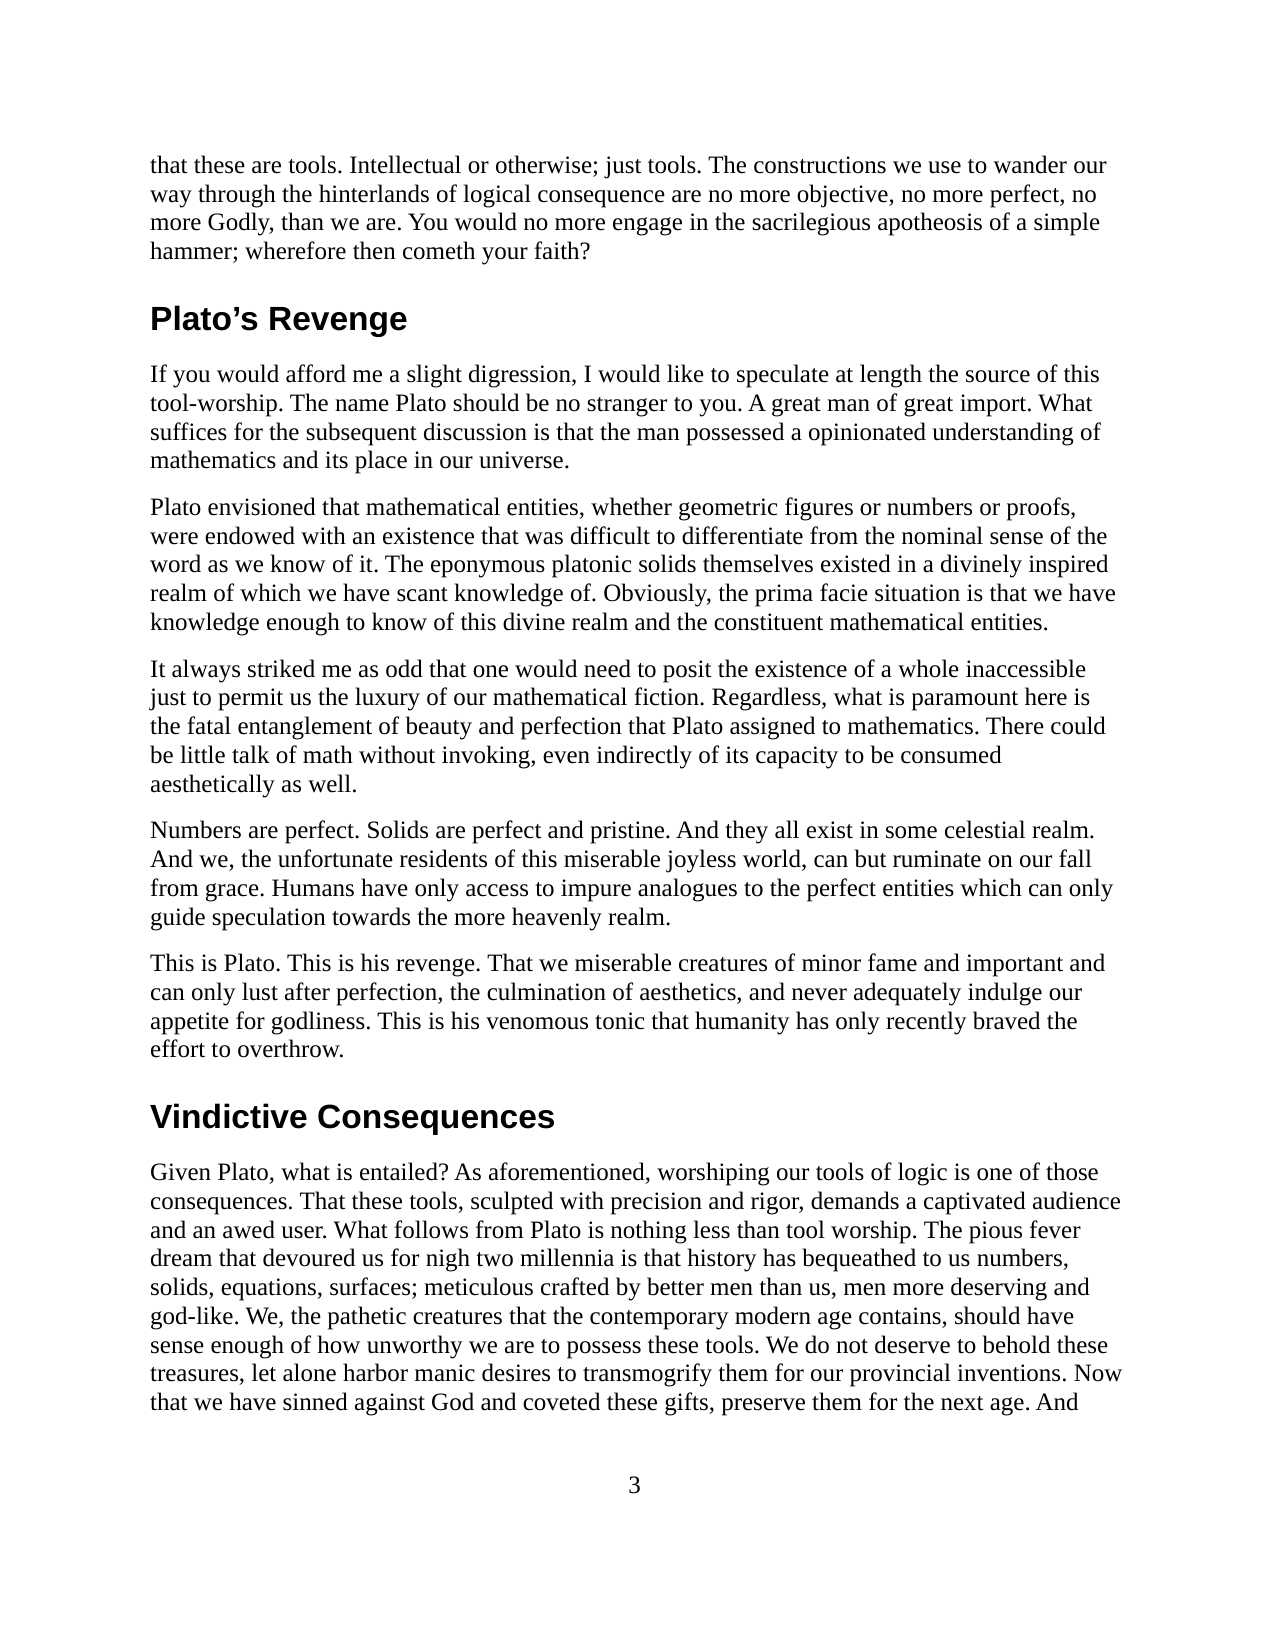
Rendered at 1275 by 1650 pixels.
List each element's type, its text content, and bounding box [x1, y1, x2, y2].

text Plato envisioned that mathematical entities, whether geometric figures or numbers or proofs, were endowed with an existence that was difficult to differentiate from the nominal sense of the word as we know of it. The eponymous platonic solids themselves existed in a divinely inspired realm of which we have scant knowledge of. Obviously, the prima facie situation is that we have knowledge enough to know of this divine realm and the constituent mathematical entities. [150, 492, 1125, 636]
subtitle Plato’s Revenge [150, 299, 1125, 338]
text If you would afford me a slight digression, I would like to speculate at length the source of this tool-worship. The name Plato should be no stranger to you. A great man of great import. What suffices for the subsequent discussion is that the man possessed a opinionated understanding of mathematics and its place in our universe. [150, 359, 1125, 474]
subtitle Vindictive Consequences [150, 1097, 1125, 1136]
text that these are tools. Intellectual or otherwise; just tools. The constructions we use to wander our way through the hinterlands of logical consequence are no more objective, no more perfect, no more Godly, than we are. You would no more engage in the sacrilegious apotheosis of a simple hammer; wherefore then cometh your faith? [150, 150, 1125, 265]
text Numbers are perfect. Solids are perfect and pristine. And they all exist in some celestial realm. And we, the unfortunate residents of this miserable joyless world, can but ruminate on our fall from grace. Humans have only access to impure analogues to the perfect entities which can only guide speculation towards the more heavenly realm. [150, 815, 1125, 930]
text Given Plato, what is entailed? As aforementioned, worshiping our tools of logic is one of those consequences. That these tools, sculpted with precision and rigor, demands a captivated audience and an awed user. What follows from Plato is nothing less than tool worship. The pious fever dream that devoured us for nigh two millennia is that history has bequeathed to us numbers, solids, equations, surfaces; meticulous crafted by better men than us, men more deserving and god-like. We, the pathetic creatures that the contemporary modern age contains, should have sense enough of how unworthy we are to possess these tools. We do not deserve to behold these treasures, let alone harbor manic desires to transmogrify them for our provincial inventions. Now that we have sinned against God and coveted these gifts, preserve them for the next age. And [150, 1157, 1125, 1416]
text This is Plato. This is his revenge. That we miserable creatures of minor fame and important and can only lust after perfection, the culmination of aesthetics, and never adequately indulge our appetite for godliness. This is his venomous tonic that humanity has only recently braved the effort to overthrow. [150, 948, 1125, 1063]
text It always striked me as odd that one would need to posit the existence of a whole inaccessible just to permit us the luxury of our mathematical fiction. Regardless, what is paramount here is the fatal entanglement of beauty and perfection that Plato assigned to mathematics. There could be little talk of math without invoking, even indirectly of its capacity to be consumed aesthetically as well. [150, 654, 1125, 797]
